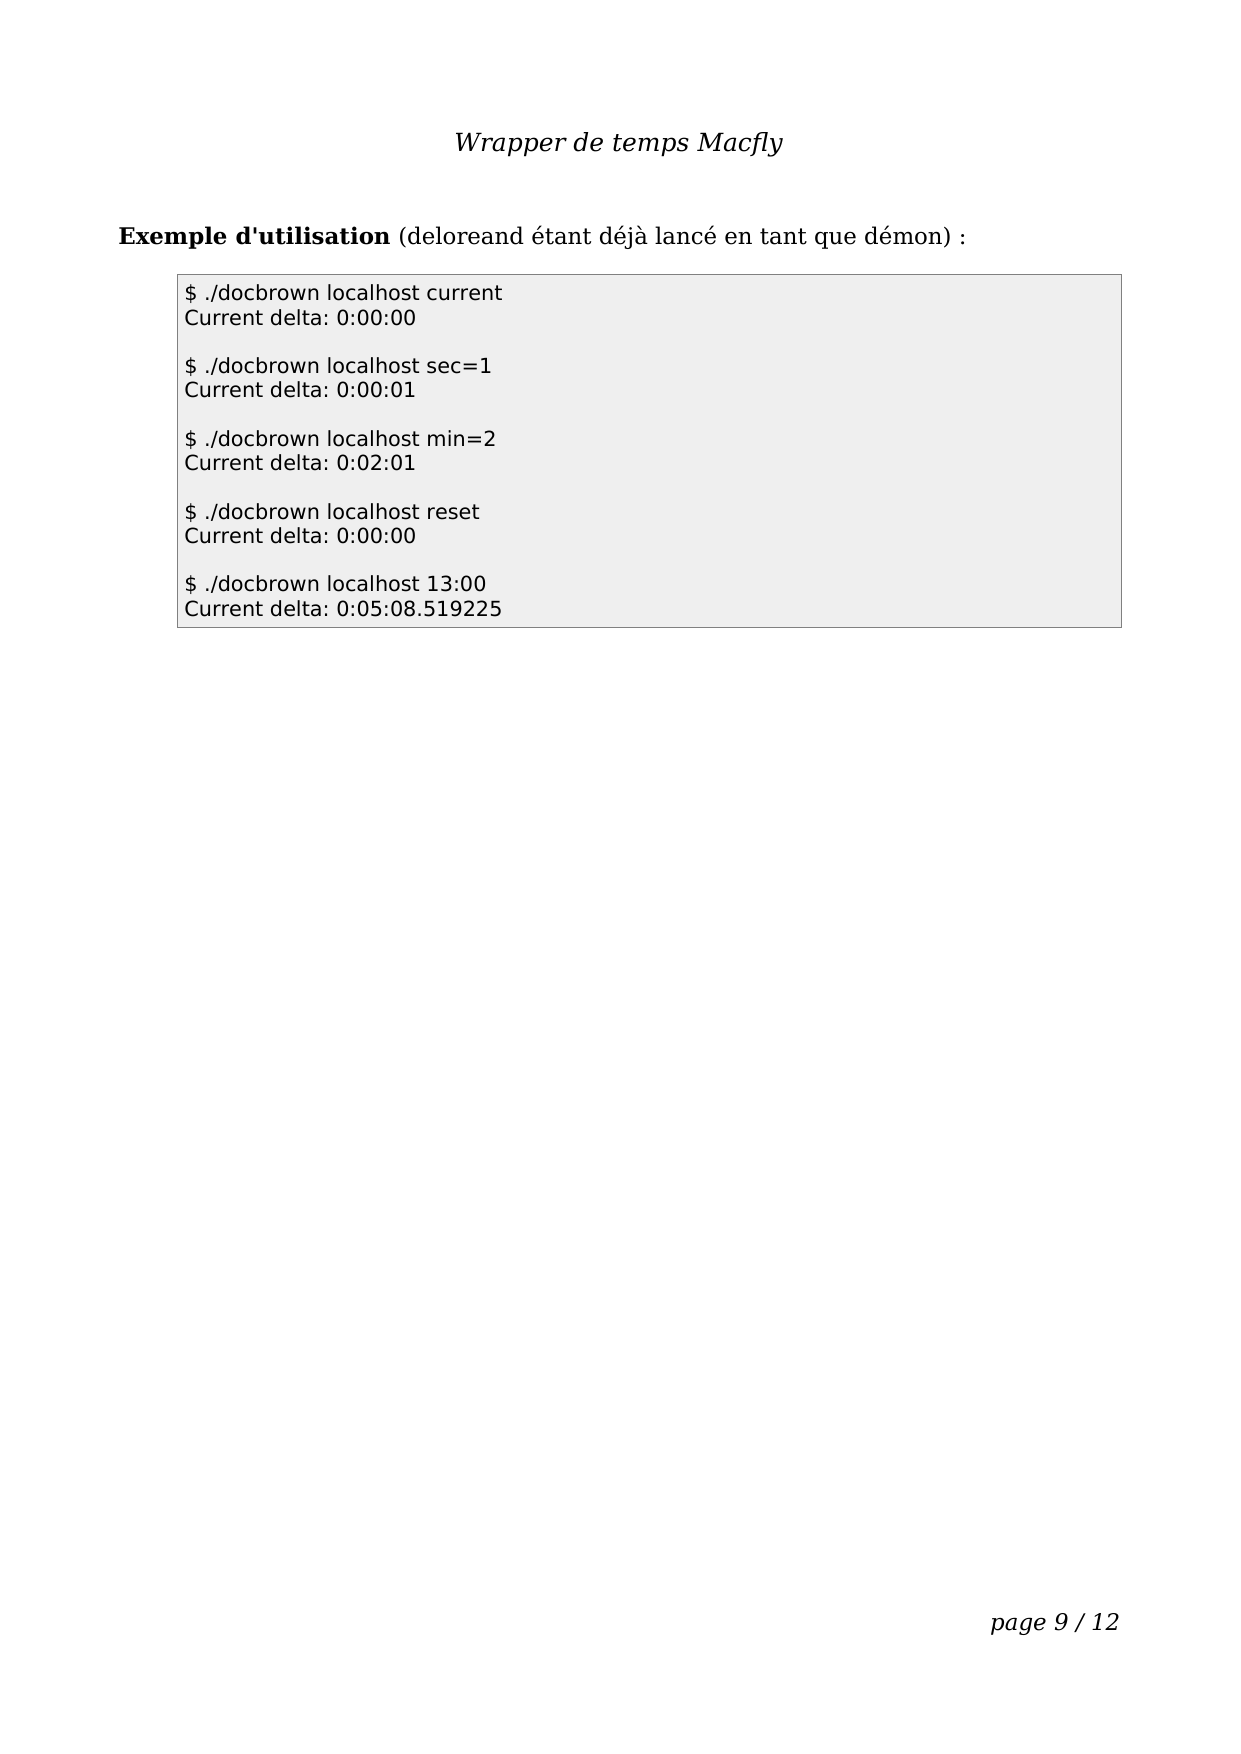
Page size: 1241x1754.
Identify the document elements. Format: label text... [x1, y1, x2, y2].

text Exemple d'utilisation (deloreand étant déjà lancé en tant que démon) : [118, 223, 1122, 250]
text $ ./docbrown localhost current Current delta: 0:00:00 $ ./docbrown localhost sec=1 Current delta: 0:00:01 $ ./docbrown localhost min=2 Current delta: 0:02:01 $ ./docbrown localhost reset Current delta: 0:00:00 $ ./docbrown localhost 13:00 Current delta: 0:05:08.519225 [178, 275, 1121, 627]
